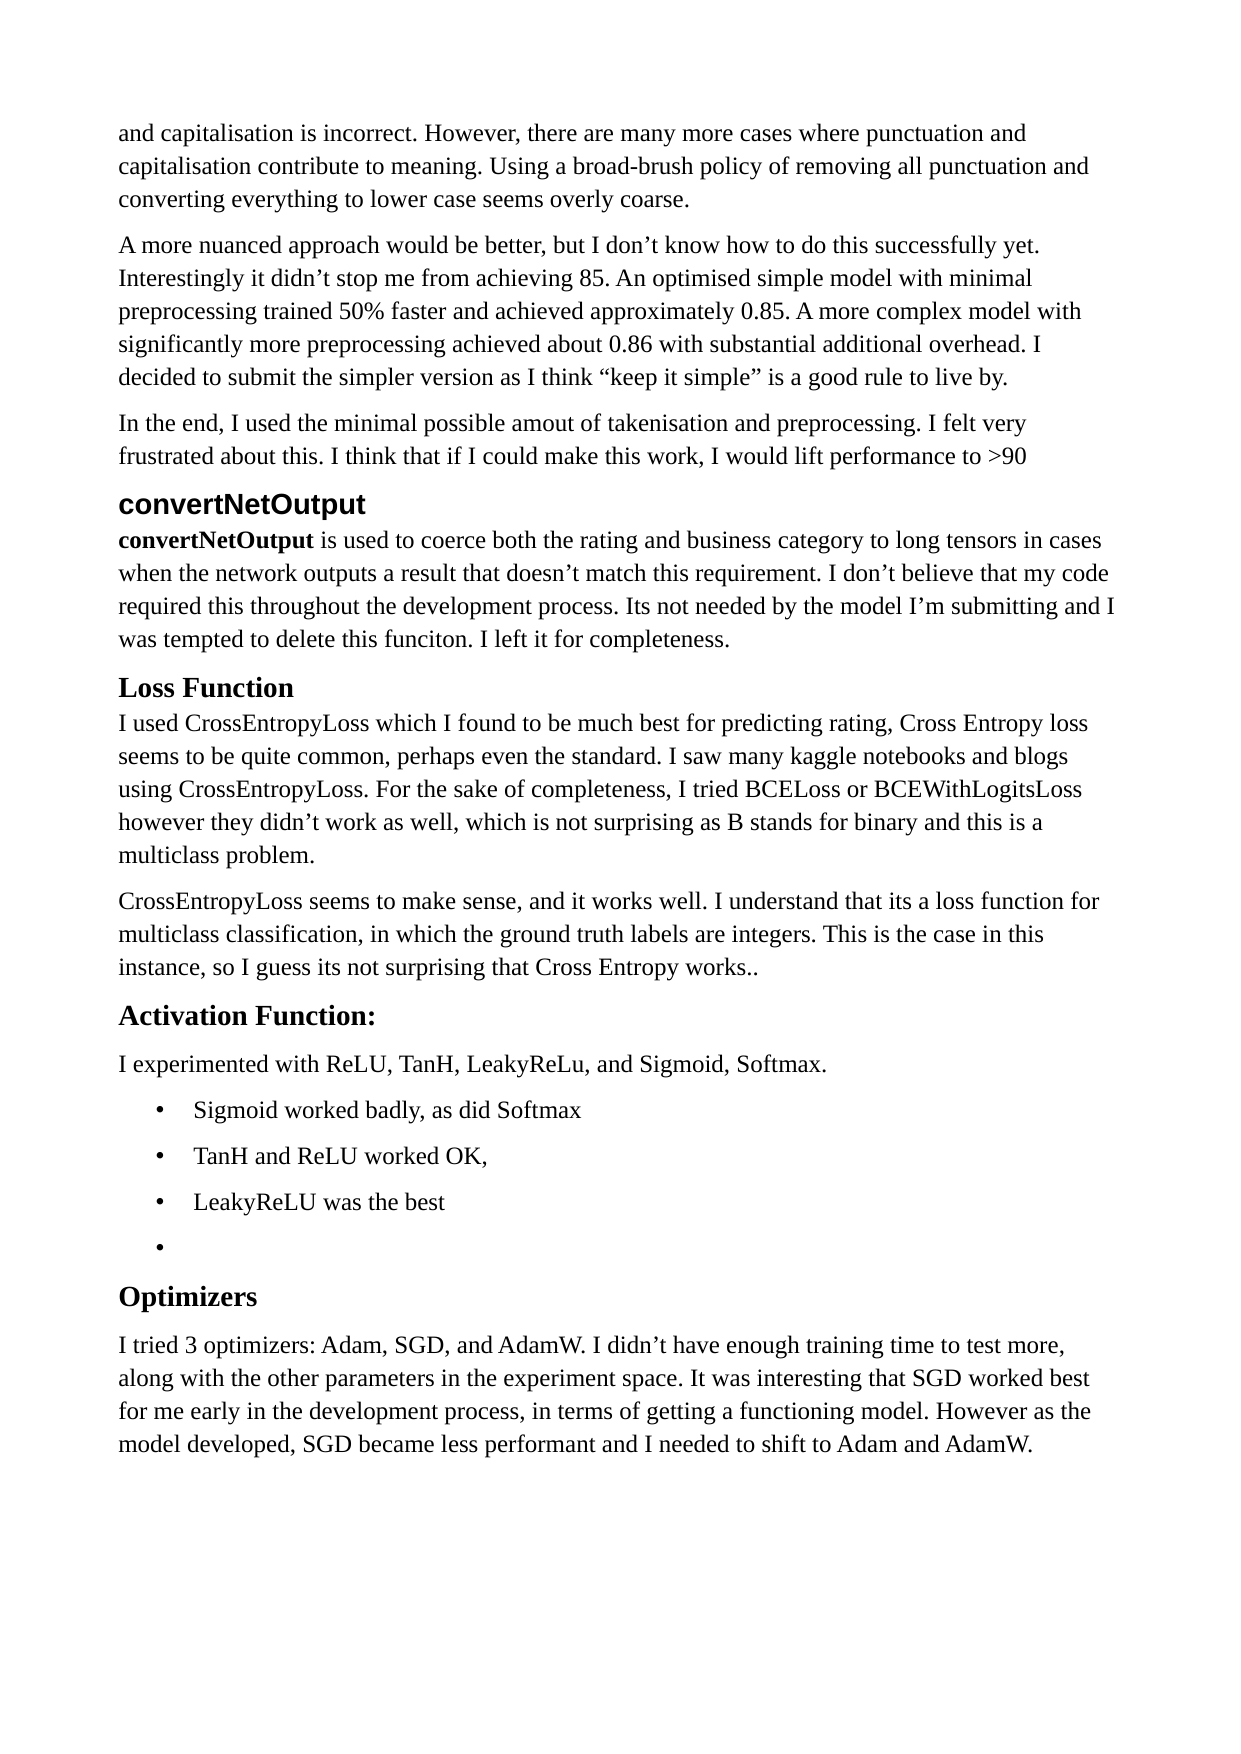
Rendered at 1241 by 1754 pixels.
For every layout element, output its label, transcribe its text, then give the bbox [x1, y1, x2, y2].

text Activation Function: [118, 998, 1122, 1031]
text CrossEntropyLoss seems to make sense, and it works well. I understand that its a loss function for multiclass classification, in which the ground truth labels are integers. This is the case in this instance, so I guess its not surprising that Cross Entropy works.. [118, 886, 1122, 981]
text and capitalisation is incorrect. However, there are many more cases where punctuation and capitalisation contribute to meaning. Using a broad-brush policy of removing all punctuation and converting everything to lower case seems overly coarse. [118, 118, 1122, 213]
text In the end, I used the minimal possible amout of takenisation and preprocessing. I felt very frustrated about this. I think that if I could make this work, I would lift performance to >90 [118, 408, 1122, 470]
text I tried 3 optimizers: Adam, SGD, and AdamW. I didn’t have enough training time to test more, along with the other parameters in the experiment space. It was interesting that SGD worked best for me early in the development process, in terms of getting a functioning model. However as the model developed, SGD became less performant and I needed to shift to Adam and AdamW. [118, 1330, 1122, 1458]
subtitle Loss Function I used CrossEntropyLoss which I found to be much best for predicting rating, Cross Entropy loss seems to be quite common, perhaps even the standard. I saw many kaggle notebooks and blogs using CrossEntropyLoss. For the sake of completeness, I tried BCELoss or BCEWithLogitsLoss however they didn’t work as well, which is not surprising as B stands for binary and this is a multiclass problem. [118, 670, 1122, 868]
text A more nuanced approach would be better, but I don’t know how to do this successfully yet. Interestingly it didn’t stop me from achieving 85. An optimised simple model with minimal preprocessing trained 50% faster and achieved approximately 0.85. A more complex model with significantly more preprocessing achieved about 0.86 with substantial additional overhead. I decided to submit the simpler version as I think “keep it simple” is a good rule to live by. [118, 230, 1122, 391]
text I experimented with ReLU, TanH, LeakyReLu, and Sigmoid, Softmax. [118, 1049, 1122, 1078]
list TanH and ReLU worked OK, [156, 1141, 1122, 1170]
text convertNetOutput convertNetOutput is used to coerce both the rating and business category to long tensors in cases when the network outputs a result that doesn’t match this requirement. I don’t believe that my code required this throughout the development process. Its not needed by the model I’m submitting and I was tempted to delete this funciton. I left it for completeness. [118, 487, 1122, 653]
list LeakyReLU was the best [156, 1187, 1122, 1216]
list Sigmoid worked badly, as did Softmax [156, 1095, 1122, 1124]
text Optimizers [118, 1279, 1122, 1312]
